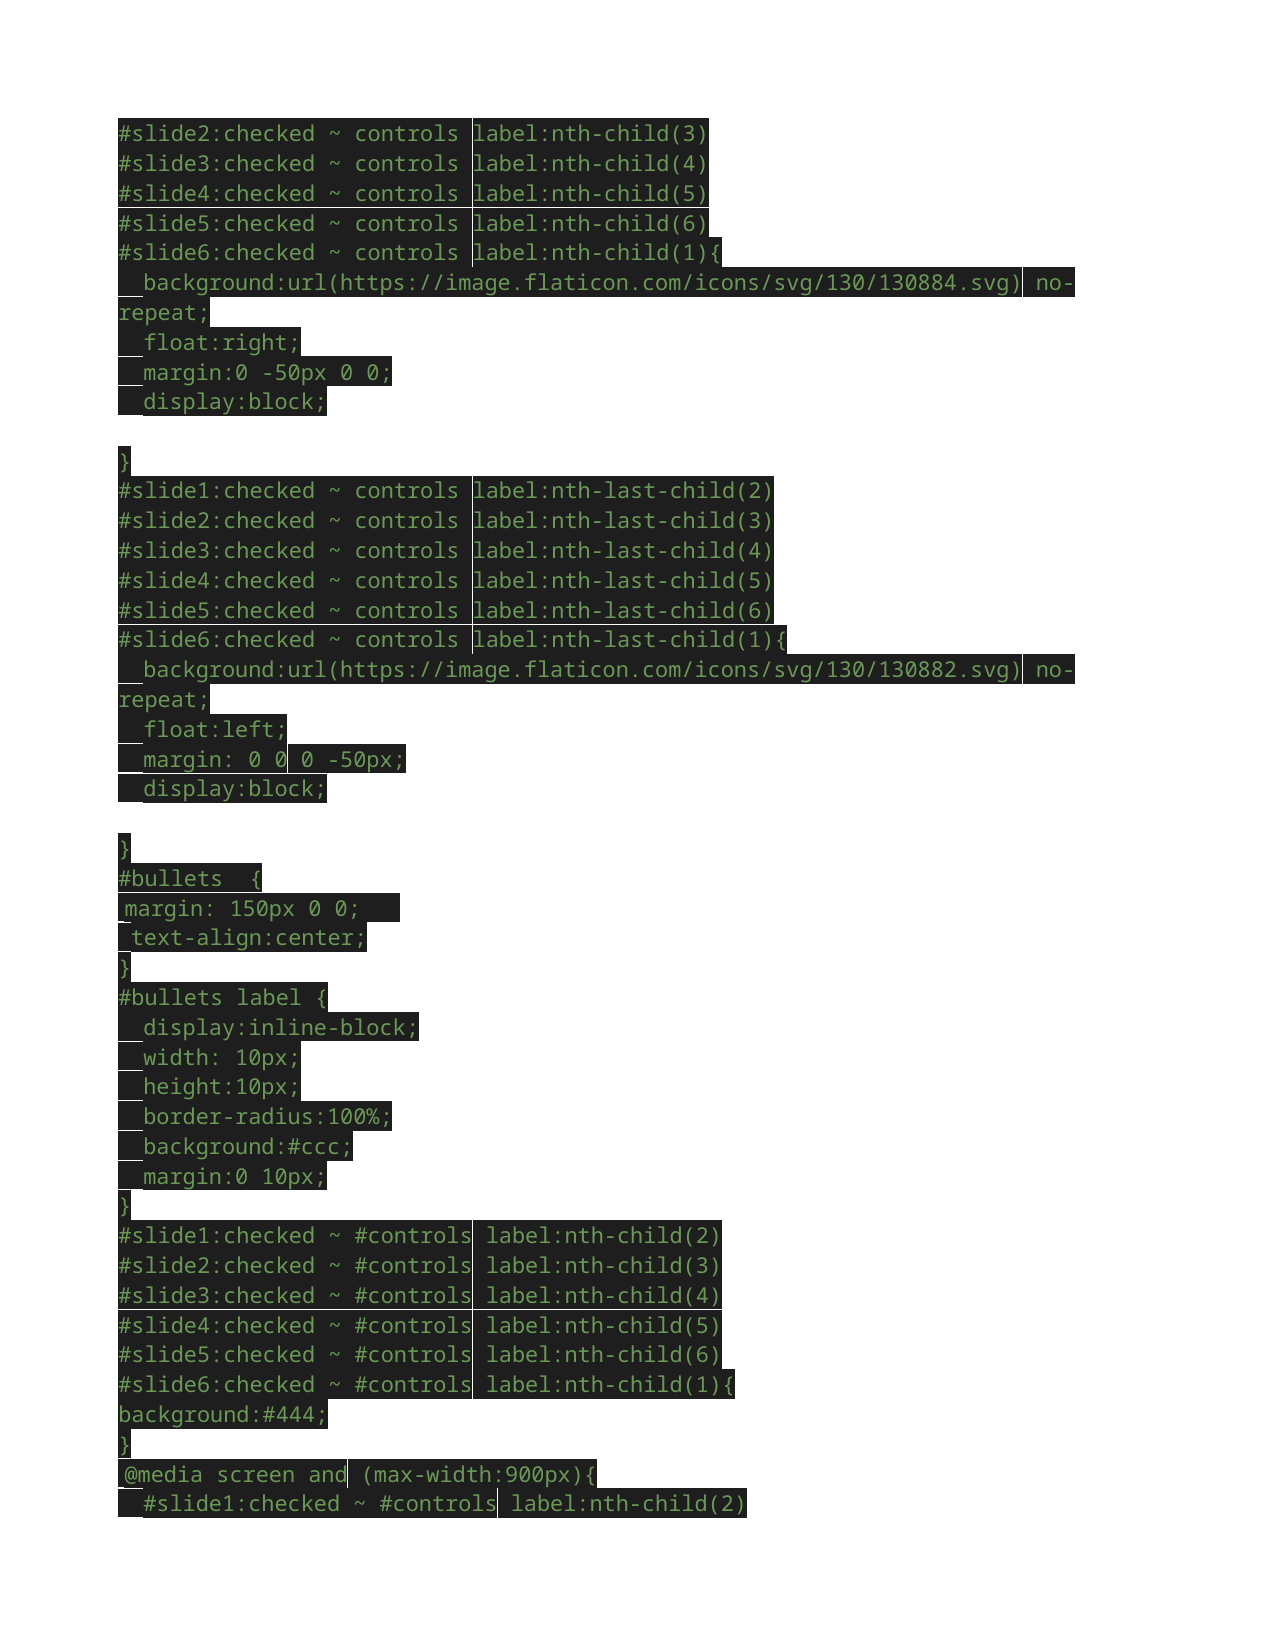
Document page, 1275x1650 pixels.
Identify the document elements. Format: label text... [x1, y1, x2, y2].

text #slide6:checked ~ controls label:nth-last-child(1){ [118, 624, 1157, 654]
text width: 10px; [118, 1041, 1157, 1071]
text } [118, 1429, 1157, 1458]
text #slide2:checked ~ #controls label:nth-child(3) [118, 1250, 1157, 1280]
text background:#444; [118, 1399, 1157, 1429]
text display:block; [118, 386, 1157, 416]
text height:10px; [118, 1071, 1157, 1101]
text } [118, 952, 1157, 982]
text #slide6:checked ~ controls label:nth-child(1){ [118, 237, 1157, 267]
text #slide2:checked ~ controls label:nth-last-child(3) [118, 505, 1157, 535]
text display:block; [118, 773, 1157, 803]
text #slide3:checked ~ controls label:nth-child(4) [118, 148, 1157, 178]
text background:url(https://image.flaticon.com/icons/svg/130/130882.svg) no-repeat; [118, 654, 1157, 714]
text @media screen and (max-width:900px){ [118, 1458, 1157, 1488]
text float:left; [118, 714, 1157, 744]
text } [118, 446, 1157, 476]
text margin: 0 0 0 -50px; [118, 744, 1157, 773]
text #slide4:checked ~ controls label:nth-child(5) [118, 178, 1157, 207]
text #bullets label { [118, 982, 1157, 1012]
text border-radius:100%; [118, 1101, 1157, 1131]
text background:url(https://image.flaticon.com/icons/svg/130/130884.svg) no-repeat; [118, 267, 1157, 327]
text #bullets { [118, 863, 1157, 892]
text } [118, 833, 1157, 863]
text margin: 150px 0 0; [118, 892, 1157, 922]
text background:#ccc; [118, 1131, 1157, 1161]
text #slide3:checked ~ #controls label:nth-child(4) [118, 1280, 1157, 1309]
text } [118, 1190, 1157, 1220]
text float:right; [118, 327, 1157, 356]
text margin:0 -50px 0 0; [118, 356, 1157, 386]
text #slide1:checked ~ #controls label:nth-child(2) [118, 1220, 1157, 1250]
text #slide4:checked ~ controls label:nth-last-child(5) [118, 565, 1157, 595]
text #slide1:checked ~ controls label:nth-last-child(2) [118, 476, 1157, 505]
text #slide4:checked ~ #controls label:nth-child(5) [118, 1309, 1157, 1339]
text #slide2:checked ~ controls label:nth-child(3) [118, 118, 1157, 148]
text #slide3:checked ~ controls label:nth-last-child(4) [118, 535, 1157, 565]
text #slide5:checked ~ controls label:nth-child(6) [118, 207, 1157, 237]
text display:inline-block; [118, 1012, 1157, 1041]
text margin:0 10px; [118, 1161, 1157, 1190]
text #slide5:checked ~ #controls label:nth-child(6) [118, 1339, 1157, 1369]
text #slide6:checked ~ #controls label:nth-child(1){ [118, 1369, 1157, 1399]
text text-align:center; [118, 922, 1157, 952]
text #slide1:checked ~ #controls label:nth-child(2) [118, 1488, 1157, 1518]
text #slide5:checked ~ controls label:nth-last-child(6) [118, 595, 1157, 624]
